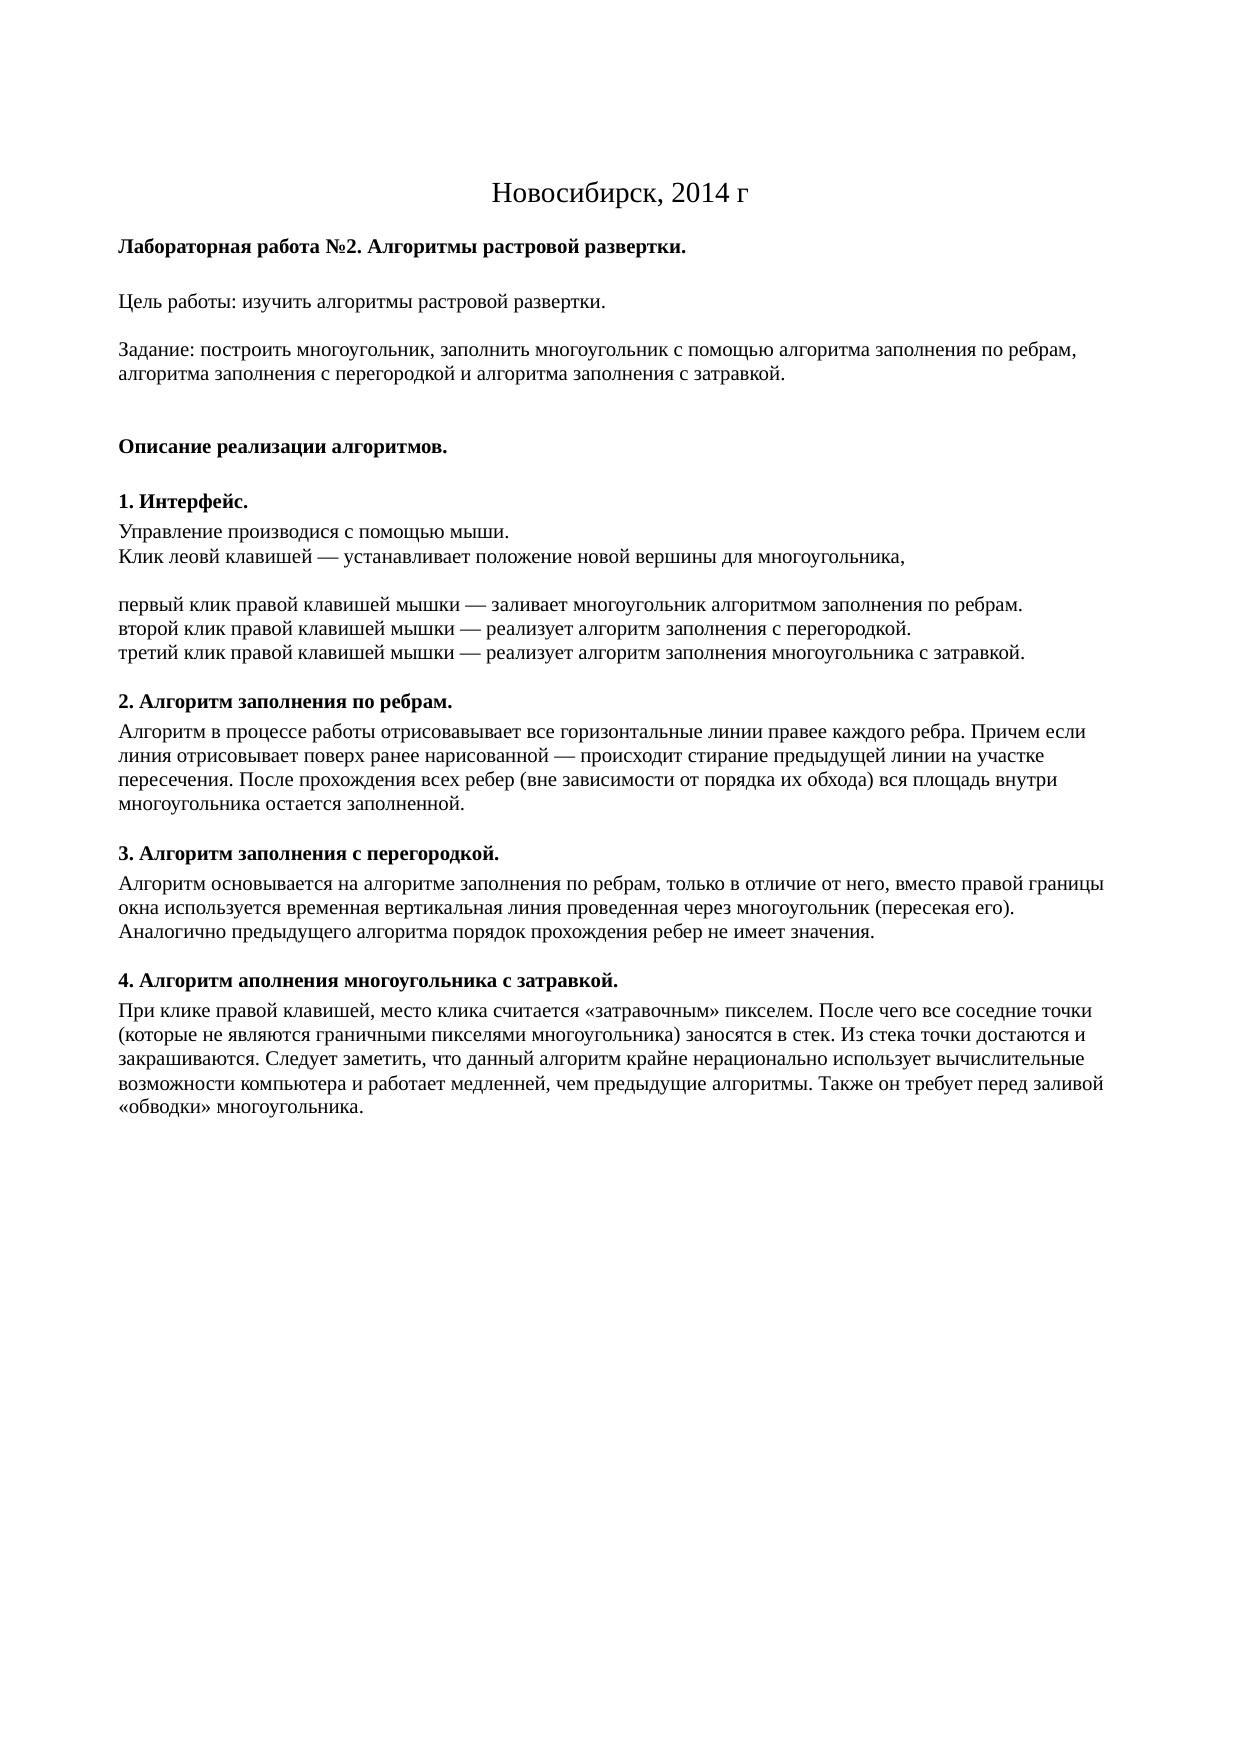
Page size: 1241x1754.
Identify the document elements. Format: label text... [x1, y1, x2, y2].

subtitle Лабораторная работа №2. Алгоритмы растровой развертки. [118, 234, 1122, 258]
subtitle 4. Алгоритм аполнения многоугольника с затравкой. [118, 968, 1122, 992]
subtitle 2. Алгоритм заполнения по ребрам. [118, 689, 1122, 713]
text первый клик правой клавишей мышки — заливает многоугольник алгоритмом заполнения по ребрам. [118, 592, 1122, 616]
text Алгоритм в процессе работы отрисовавывает все горизонтальные линии правее каждого ребра. Причем если линия отрисовывает поверх ранее нарисованной — происходит стирание предыдущей линии на участке пересечения. После прохождения всех ребер (вне зависимости от порядка их обхода) вся площадь внутри многоугольника остается заполненной. [118, 719, 1122, 815]
text второй клик правой клавишей мышки — реализует алгоритм заполнения с перегородкой. [118, 616, 1122, 640]
subtitle 3. Алгоритм заполнения с перегородкой. [118, 840, 1122, 864]
text Алгоритм основывается на алгоритме заполнения по ребрам, только в отличие от него, вместо правой границы окна используется временная вертикальная линия проведенная через многоугольник (пересекая его). Аналогично предыдущего алгоритма порядок прохождения ребер не имеет значения. [118, 871, 1122, 943]
text третий клик правой клавишей мышки — реализует алгоритм заполнения многоугольника с затравкой. [118, 640, 1122, 664]
text Задание: построить многоугольник, заполнить многоугольник с помощью алгоритма заполнения по ребрам, алгоритма заполнения с перегородкой и алгоритма заполнения с затравкой. [118, 337, 1122, 385]
text Цель работы: изучить алгоритмы растровой развертки. [118, 288, 1122, 313]
text Управление производися с помощью мыши. [118, 519, 1122, 543]
subtitle 1. Интерфейс. [118, 489, 1122, 513]
text Новосибирск, 2014 г [118, 176, 1122, 209]
text При клике правой клавишей, место клика считается «затравочным» пикселем. После чего все соседние точки (которые не являются граничными пикселями многоугольника) заносятся в стек. Из стека точки достаются и закрашиваются. Следует заметить, что данный алгоритм крайне нерационально использует вычислительные возможности компьютера и работает медленней, чем предыдущие алгоритмы. Также он требует перед заливой «обводки» многоугольника. [118, 998, 1122, 1118]
subtitle Описание реализации алгоритмов. [118, 434, 1122, 458]
text Клик леовй клавишей — устанавливает положение новой вершины для многоугольника, [118, 543, 1122, 568]
